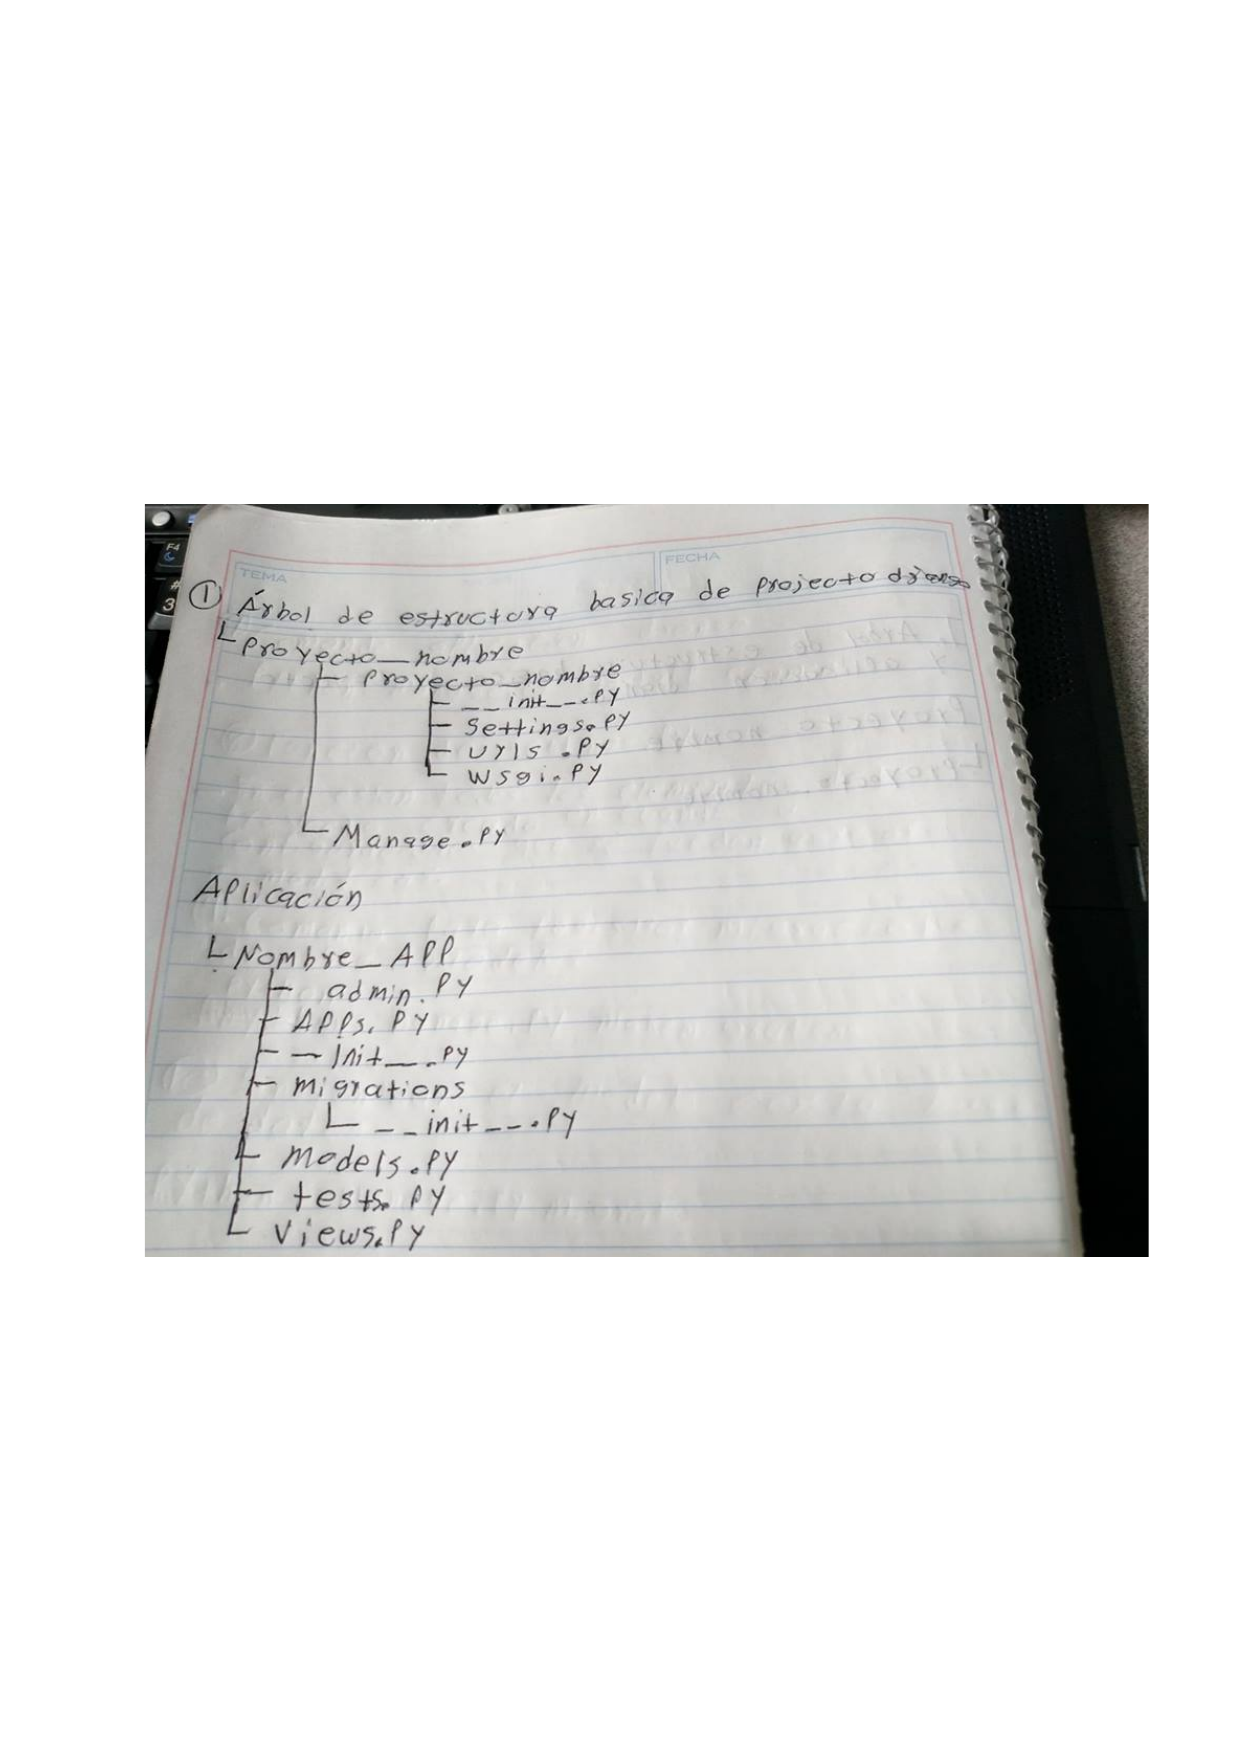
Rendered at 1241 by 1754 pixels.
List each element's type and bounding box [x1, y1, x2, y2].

picture [144, 504, 1149, 1257]
